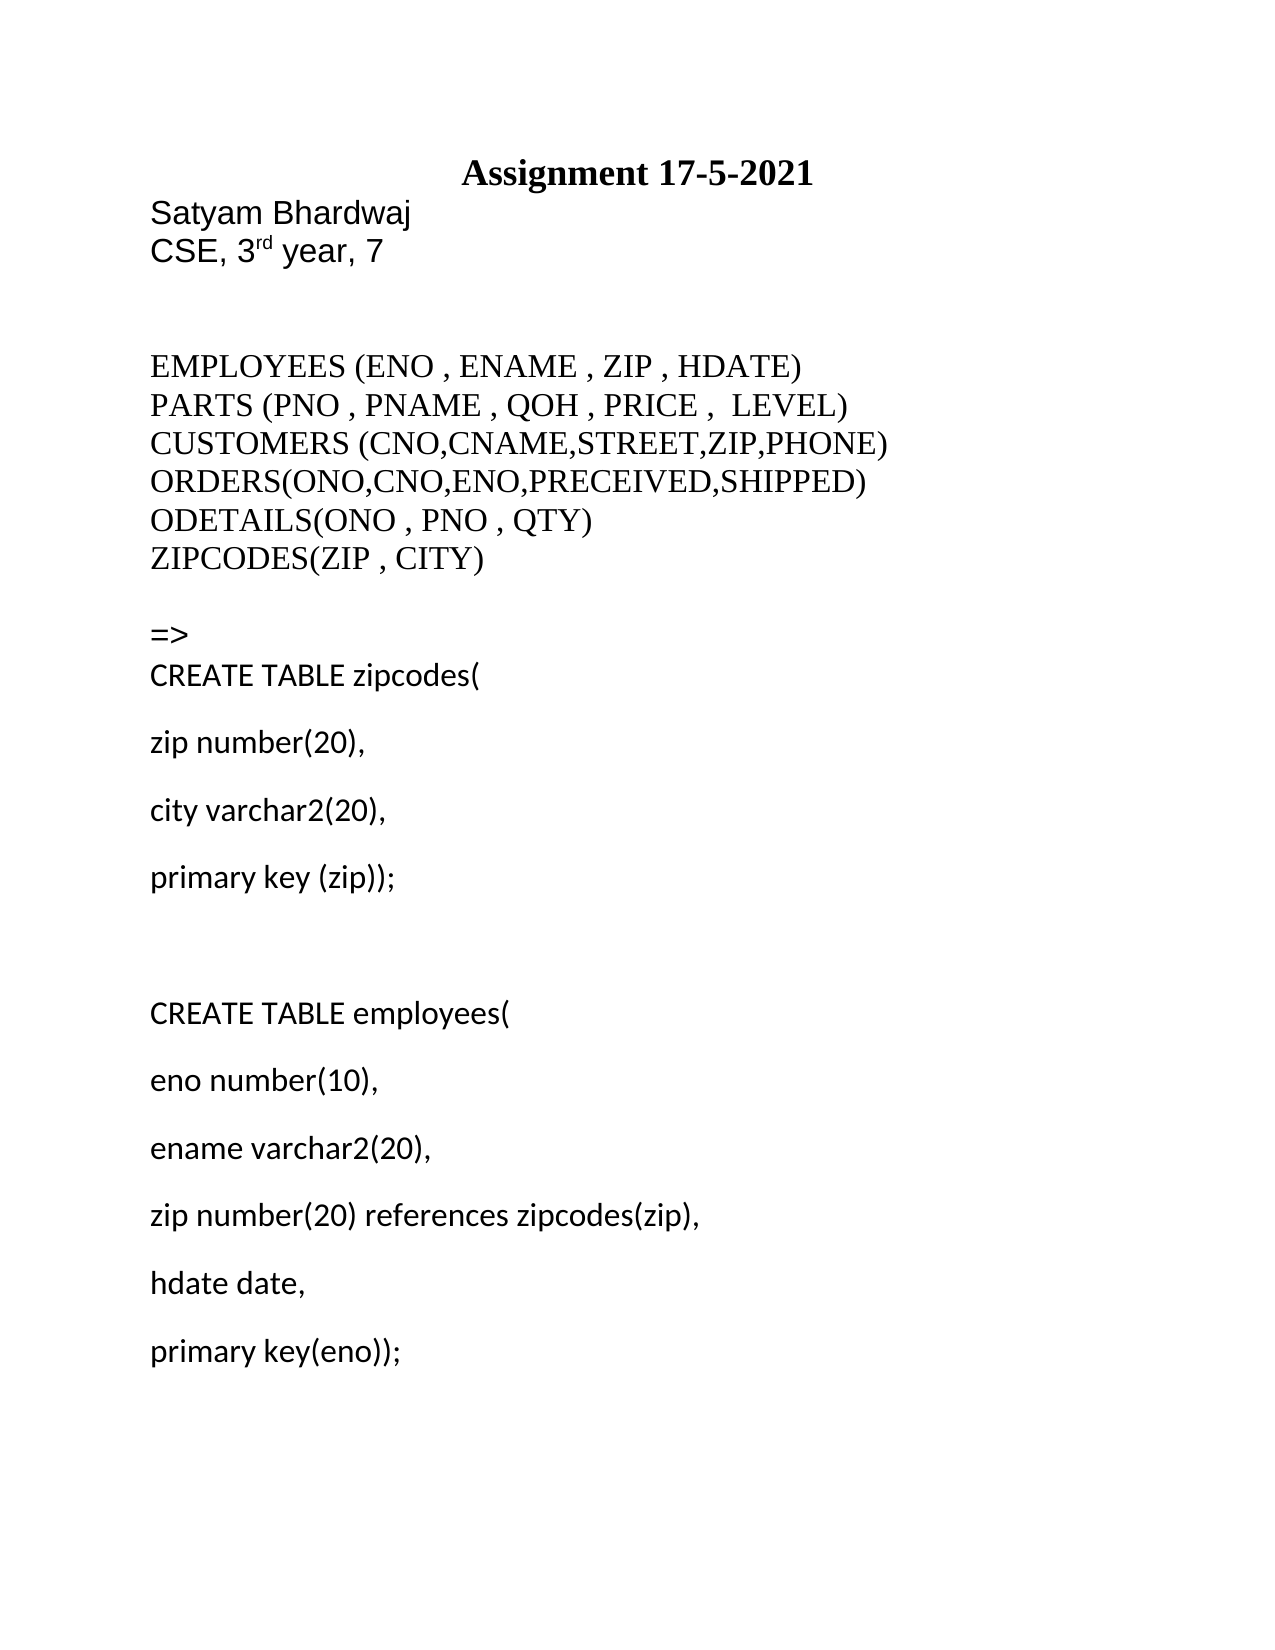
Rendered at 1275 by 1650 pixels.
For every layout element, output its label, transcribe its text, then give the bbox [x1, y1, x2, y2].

text ODETAILS(ONO , PNO , QTY) [150, 500, 1125, 538]
text eno number(10), [150, 1059, 1125, 1100]
text zip number(20), [150, 721, 1125, 762]
text EMPLOYEES (ENO , ENAME , ZIP , HDATE) [150, 347, 1125, 385]
text primary key (zip)); [150, 856, 1125, 897]
text Satyam Bhardwaj [150, 193, 1125, 232]
text CREATE TABLE employees( [150, 992, 1125, 1032]
text CUSTOMERS (CNO,CNAME,STREET,ZIP,PHONE) [150, 423, 1125, 462]
text ZIPCODES(ZIP , CITY) [150, 538, 1125, 577]
text hdate date, [150, 1262, 1125, 1303]
text city varchar2(20), [150, 789, 1125, 829]
text zip number(20) references zipcodes(zip), [150, 1194, 1125, 1235]
text ORDERS(ONO,CNO,ENO,PRECEIVED,SHIPPED) [150, 462, 1125, 500]
text => [150, 615, 1125, 654]
text PARTS (PNO , PNAME , QOH , PRICE , LEVEL) [150, 385, 1125, 423]
text ename varchar2(20), [150, 1127, 1125, 1168]
text CREATE TABLE zipcodes( [150, 654, 1125, 694]
text CSE, 3rd year, 7 [150, 232, 1125, 270]
text primary key(eno)); [150, 1330, 1125, 1370]
text Assignment 17-5-2021 [150, 150, 1125, 193]
